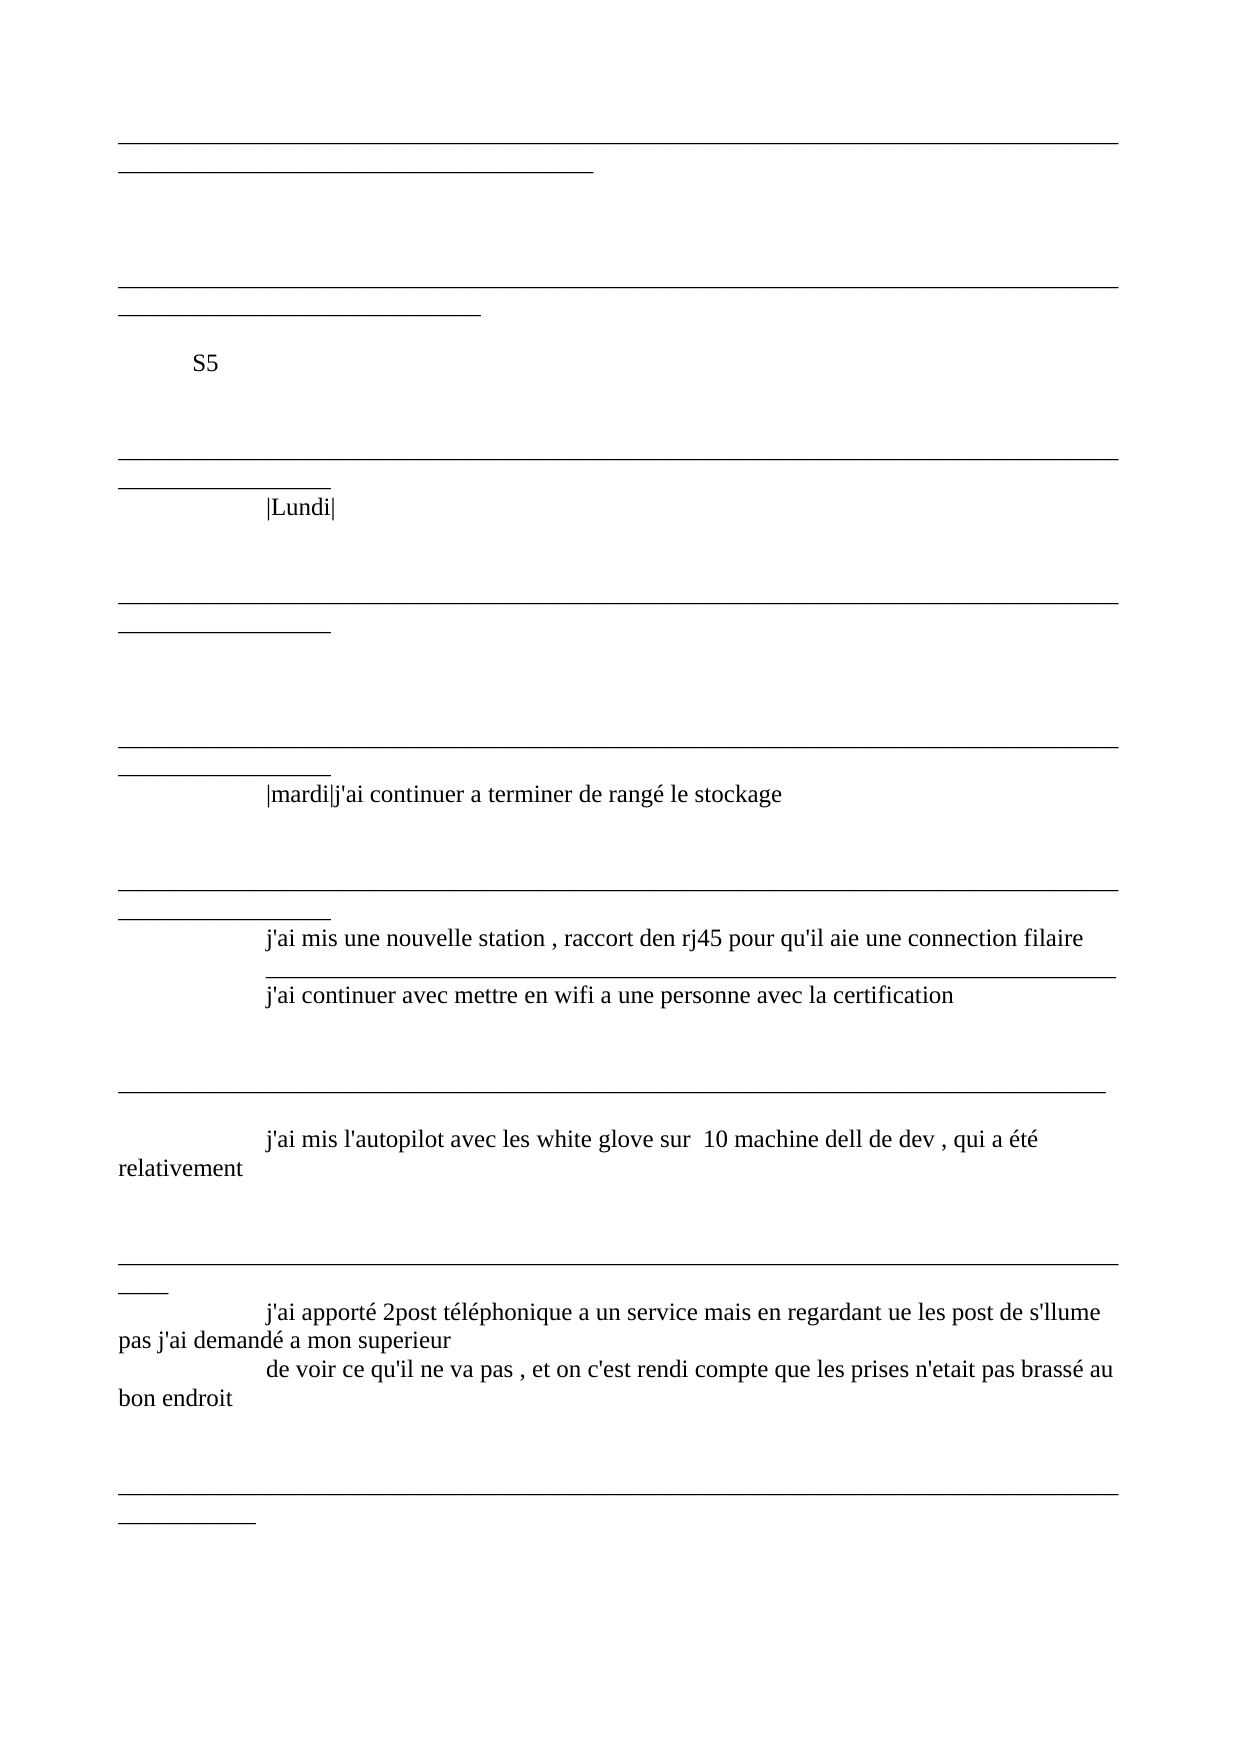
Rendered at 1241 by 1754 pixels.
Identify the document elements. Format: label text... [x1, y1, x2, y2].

text j'ai mis une nouvelle station , raccort den rj45 pour qu'il aie une connection filaire [118, 923, 1122, 952]
text _______________________________________________________________________________ [118, 1009, 1122, 1096]
text j'ai mis l'autopilot avec les white glove sur 10 machine dell de dev , qui a été relativement [118, 1124, 1122, 1182]
text j'ai apporté 2post téléphonique a un service mais en regardant ue les post de s'llume pas j'ai demandé a mon superieur [118, 1297, 1122, 1354]
text ___________________________________________________________________________________________ [118, 1412, 1122, 1527]
text j'ai continuer avec mettre en wifi a une personne avec la certification [118, 981, 1122, 1009]
text de voir ce qu'il ne va pas , et on c'est rendi compte que les prises n'etait pas brassé au bon endroit [118, 1354, 1122, 1412]
text |Lundi| [118, 492, 1122, 521]
text _________________________________________________________________________________________________ [118, 808, 1122, 923]
text _____________________________________________________________________________________________________________ [118, 204, 1122, 319]
text S5 [118, 348, 1122, 377]
text _________________________________________________________________________________________________ [118, 521, 1122, 636]
text |mardi|j'ai continuer a terminer de rangé le stockage [118, 779, 1122, 808]
text ______________________________________________________________________________________________________________________ [118, 118, 1122, 176]
text _________________________________________________________________________________________________ [118, 377, 1122, 492]
text ____________________________________________________________________ [118, 952, 1122, 981]
text _________________________________________________________________________________________________ [118, 664, 1122, 779]
text ____________________________________________________________________________________ [118, 1182, 1122, 1297]
